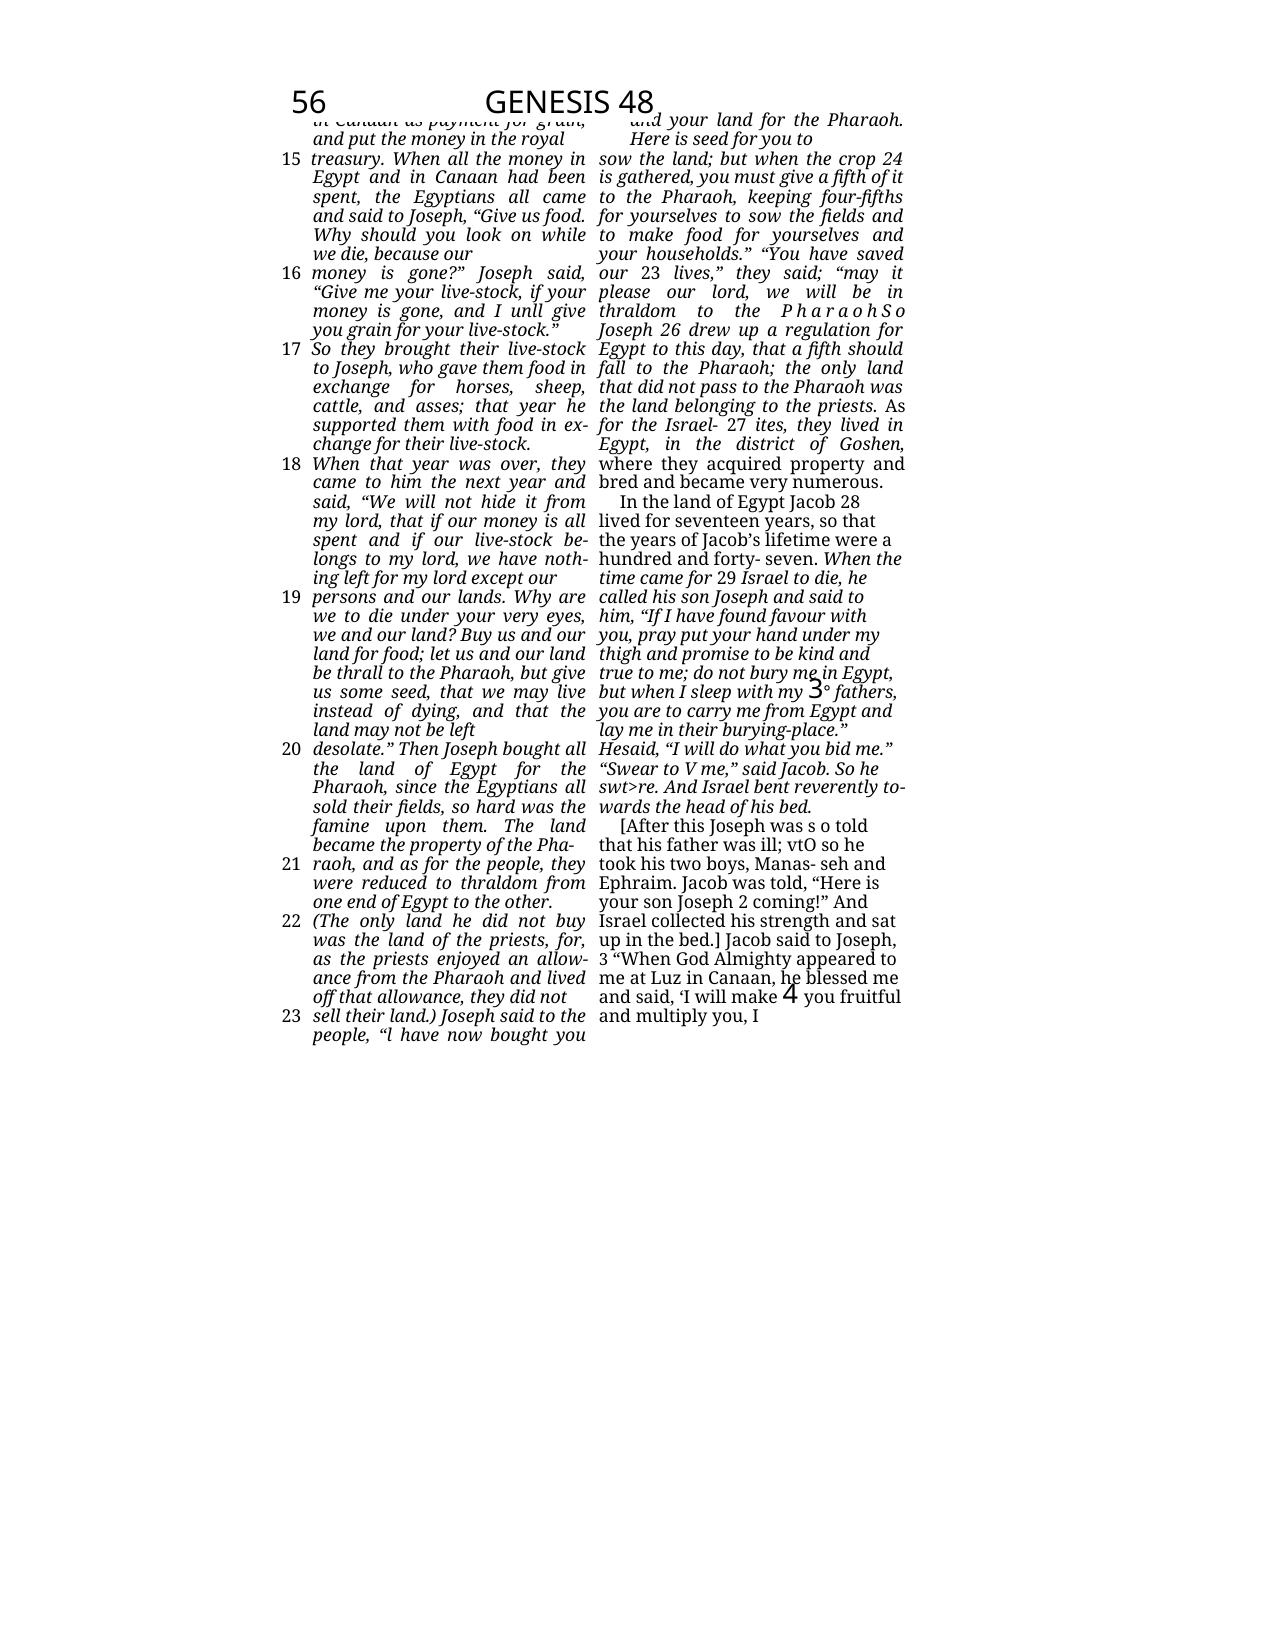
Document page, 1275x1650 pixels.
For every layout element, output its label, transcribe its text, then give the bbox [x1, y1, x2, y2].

list When that year was over, they came to him the next year and said, “We will not hide it from my lord, that if our money is all spent and if our live-stock be­longs to my lord, we have noth­ing left for my lord except our [281, 455, 588, 588]
text sow the land; but when the crop 24 is gathered, you must give a fifth of it to the Pharaoh, keeping four-fifths for yourselves to sow the fields and to make food for yourselves and your house­holds.” “You have saved our 23 lives,” they said; “may it please our lord, we will be in thraldom to the PharaohSo Joseph 26 drew up a regulation for Egypt to this day, that a fifth should fall to the Pharaoh; the only land that did not pass to the Pharaoh was the land belonging to the priests. As for the Israel- 27 ites, they lived in Egypt, in the district of Goshen, where they acquired property and bred and became very numerous. [599, 150, 906, 493]
text in Canaan as-payment for grain, and put the money in the royal [313, 122, 588, 150]
list raoh, and as for the people, they were reduced to thraldom from one end of Egypt to the other. [281, 855, 588, 912]
list money is gone?” Joseph said, “Give me your live-stock, if your money is gone, and I unll give you grain for your live-stock.” [281, 264, 588, 340]
text In the land of Egypt Jacob 28 lived for seventeen years, so that the years of Jacob’s life­time were a hundred and forty- seven. When the time came for 29 Israel to die, he called his son Joseph and said to him, “If I have found favour with you, pray put your hand under my thigh and promise to be kind and true to me; do not bury me in Egypt, but when I sleep with my 3° fathers, you are to carry me from Egypt and lay me in their burying-place.” Hesaid, “I will do what you bid me.” “Swear to V me,” said Jacob. So he swt>re. And Israel bent reverently to­wards the head of his bed. [599, 493, 906, 817]
list (The only land he did not buy was the land of the priests, for, as the priests enjoyed an allow­ance from the Pharaoh and lived off that allowance, they did not [281, 912, 588, 1007]
list persons and our lands. Why are we to die under your very eyes, we and our land? Buy us and our land for food; let us and our land be thrall to the Pharaoh, but give us some seed, that we may live instead of dying, and that the land may not be left [281, 588, 588, 741]
list treasury. When all the money in Egypt and in Canaan had been spent, the Egyptians all came and said to Joseph, “Give us food. Why should you look on while we die, because our [281, 150, 588, 264]
text [After this Joseph was s o told that his father was ill; vtO so he took his two boys, Manas- seh and Ephraim. Jacob was told, “Here is your son Joseph 2 coming!” And Israel collected his strength and sat up in the bed.] Jacob said to Joseph, 3 “When God Almighty appeared to me at Luz in Canaan, he blessed me and said, ‘I will make 4 you fruitful and multiply you, I [599, 817, 906, 1027]
list sell their land.) Joseph said to the people, “l have now bought you and your land for the Pha­raoh. Here is seed for you to [281, 1007, 588, 1046]
list So they brought their live-stock to Joseph, who gave them food in exchange for horses, sheep, cattle, and asses; that year he supported them with food in ex­change for their live-stock. [281, 340, 588, 455]
list sell their land.) Joseph said to the people, “l have now bought you and your land for the Pha­raoh. Here is seed for you to [599, 112, 906, 150]
list desolate.” Then Joseph bought all the land of Egypt for the Pharaoh, since the Egyptians all sold their fields, so hard was the famine upon them. The land became the property of the Pha- [281, 741, 588, 855]
